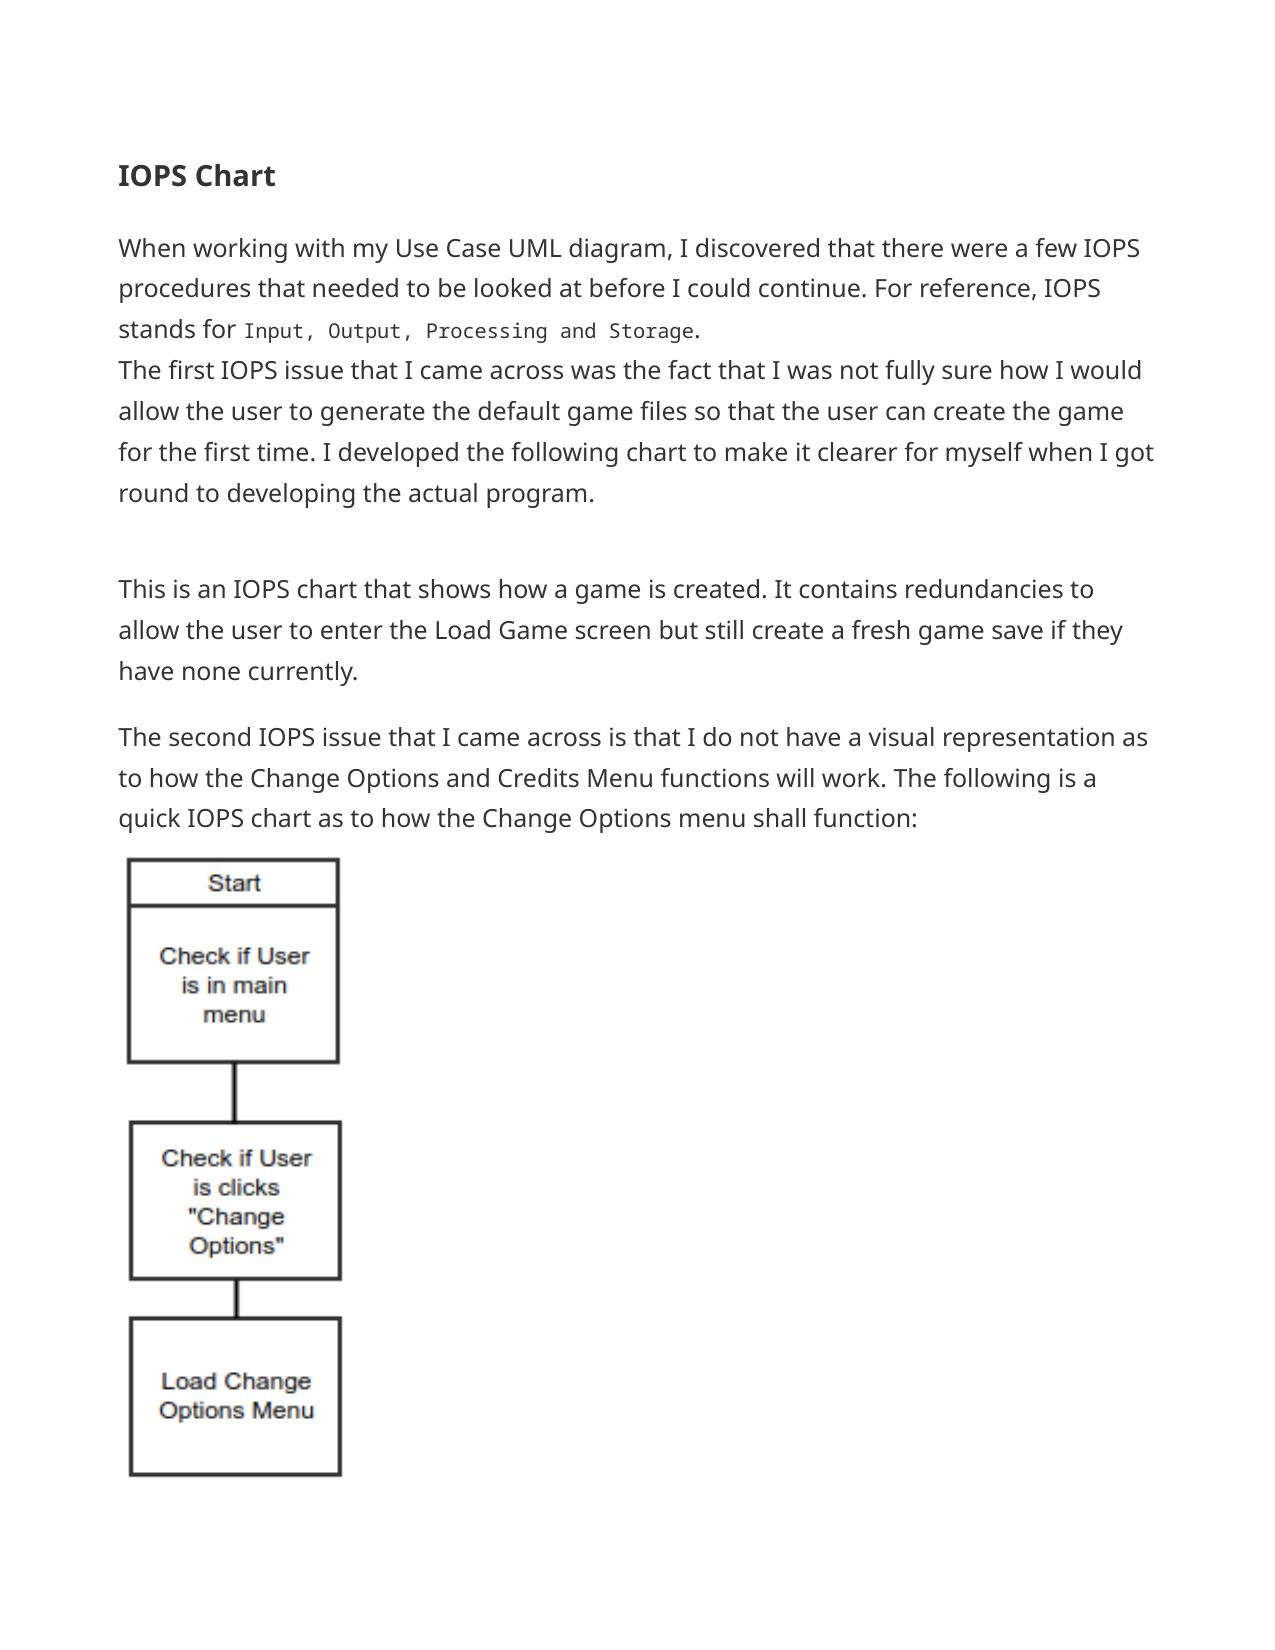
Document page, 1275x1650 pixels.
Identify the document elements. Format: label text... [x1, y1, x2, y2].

text When working with my Use Case UML diagram, I discovered that there were a few IOPS procedures that needed to be looked at before I could continue. For reference, IOPS stands for Input, Output, Processing and Storage. [118, 230, 1157, 346]
subtitle IOPS Chart [118, 156, 1157, 195]
picture [117, 848, 355, 1494]
text The first IOPS issue that I came across was the fact that I was not fully sure how I would allow the user to generate the default game files so that the user can create the game for the first time. I developed the following chart to make it clearer for myself when I got round to developing the actual program. [118, 353, 1157, 509]
text This is an IOPS chart that shows how a game is created. It contains redundancies to allow the user to enter the Load Game screen but still create a fresh game save if they have none currently. [118, 572, 1157, 688]
text The second IOPS issue that I came across is that I do not have a visual representation as to how the Change Options and Credits Menu functions will work. The following is a quick IOPS chart as to how the Change Options menu shall function: [118, 719, 1157, 835]
